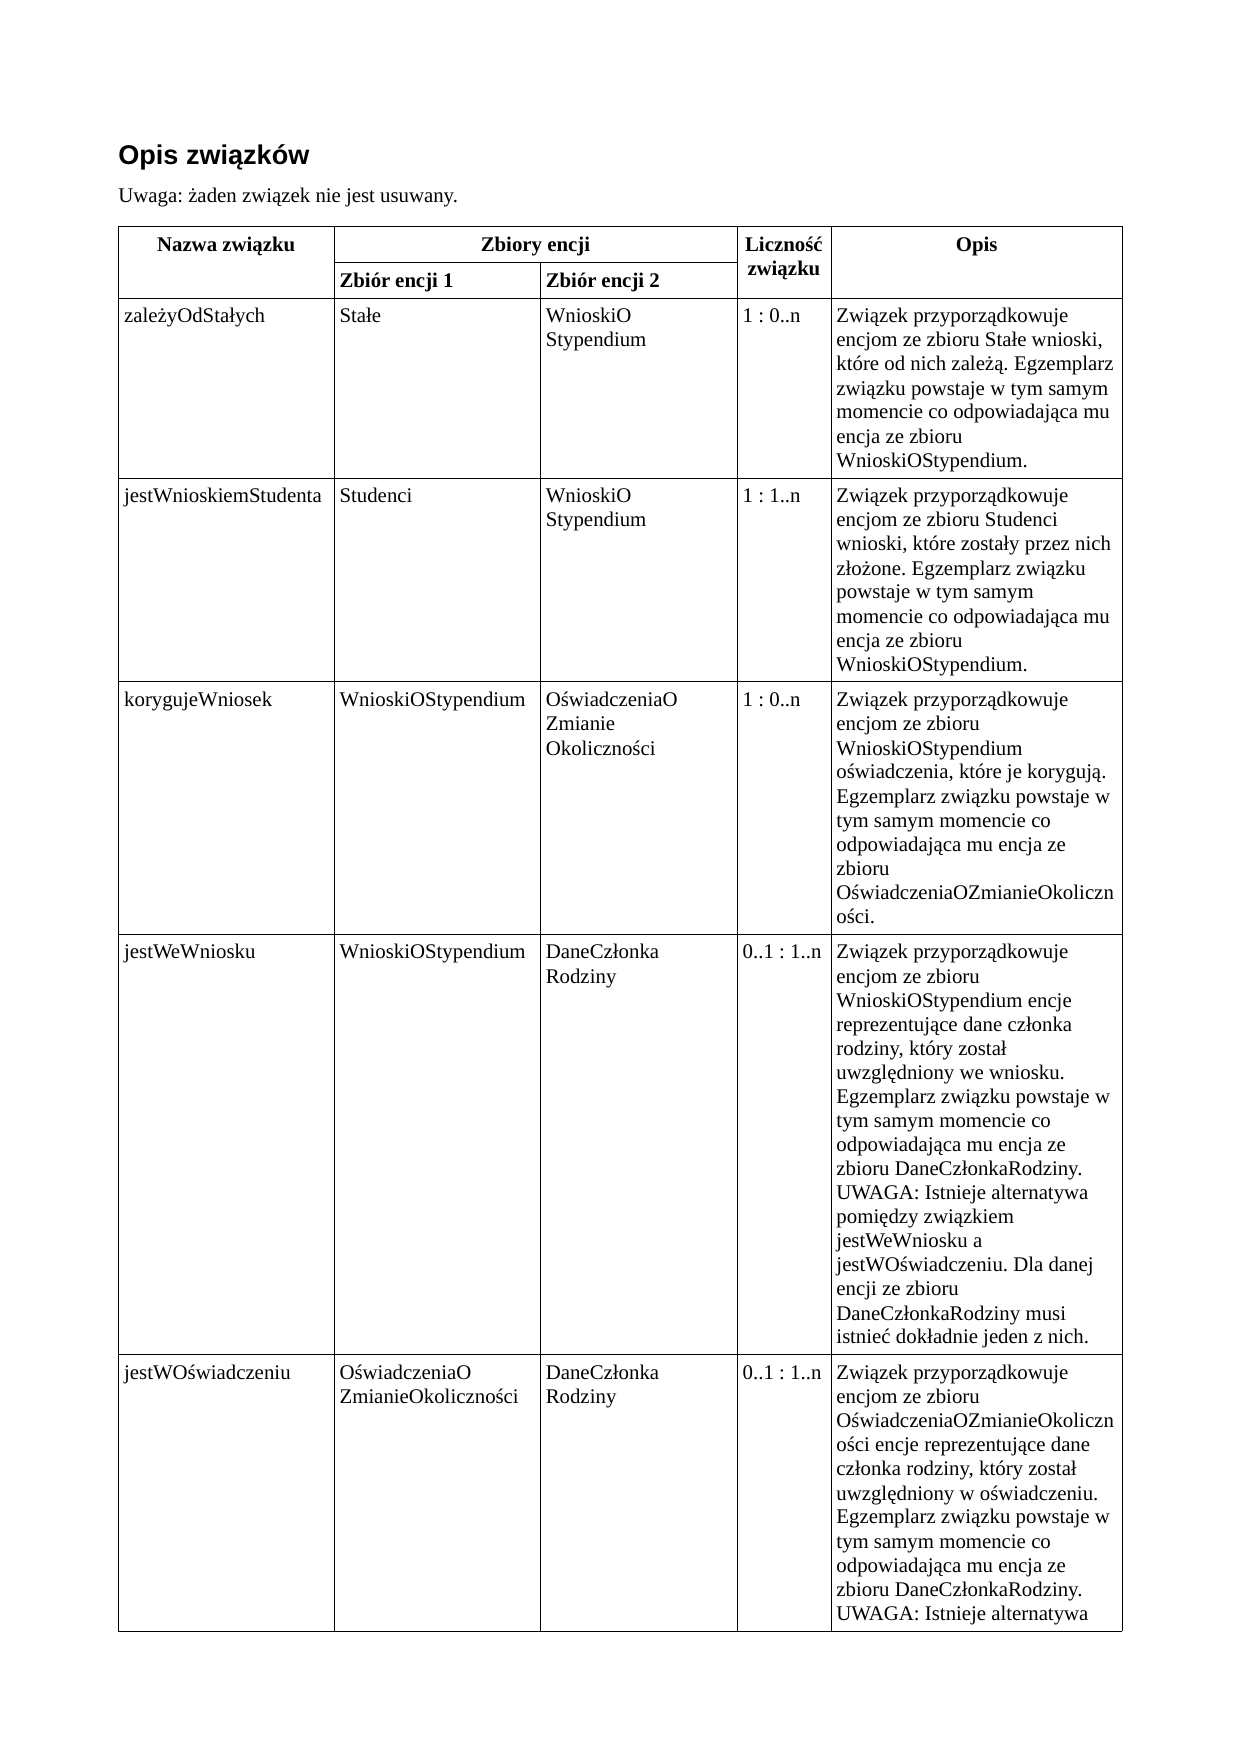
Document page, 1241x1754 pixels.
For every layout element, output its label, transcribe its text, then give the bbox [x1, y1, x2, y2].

table_cell WnioskiOStypendium [335, 935, 540, 1354]
table_cell Związek przyporządkowuje encjom ze zbioru WnioskiOStypendium encje reprezentujące dane członka rodziny, który został uwzględniony we wniosku. Egzemplarz związku powstaje w tym samym momencie co odpowiadająca mu encja ze zbioru DaneCzłonkaRodziny. UWAGA: Istnieje alternatywa pomiędzy związkiem jestWeWniosku a jestWOświadczeniu. Dla danej encji ze zbioru DaneCzłonkaRodziny musi istnieć dokładnie jeden z nich. [832, 935, 1122, 1354]
table_cell OświadczeniaO Zmianie Okoliczności [541, 682, 737, 934]
table_cell DaneCzłonka Rodziny [541, 935, 737, 1354]
table_cell Związek przyporządkowuje encjom ze zbioru Studenci wnioski, które zostały przez nich złożone. Egzemplarz związku powstaje w tym samym momencie co odpowiadająca mu encja ze zbioru WnioskiOStypendium. [832, 479, 1122, 681]
table_cell 1 : 0..n [738, 299, 831, 477]
text Uwaga: żaden związek nie jest usuwany. [118, 183, 1122, 207]
table_cell Stałe [335, 299, 540, 477]
table_cell 1 : 1..n [738, 479, 831, 681]
table_cell 0..1 : 1..n [738, 935, 831, 1354]
table_cell jestWeWniosku [119, 935, 334, 1354]
table_cell Związek przyporządkowuje encjom ze zbioru Stałe wnioski, które od nich zależą. Egzemplarz związku powstaje w tym samym momencie co odpowiadająca mu encja ze zbioru WnioskiOStypendium. [832, 299, 1122, 477]
table_cell zależyOdStałych [119, 299, 334, 477]
table_cell 1 : 0..n [738, 682, 831, 934]
table_cell WnioskiO Stypendium [541, 299, 737, 477]
table_cell Zbiór encji 2 [541, 263, 737, 297]
table_cell Studenci [335, 479, 540, 681]
table_header Nazwa związku [119, 227, 334, 297]
table_cell WnioskiOStypendium [335, 682, 540, 934]
table_cell jestWOświadczeniu [119, 1355, 334, 1631]
table_header Zbiory encji [335, 227, 737, 262]
subtitle Opis związków [118, 139, 1122, 170]
table_cell korygujeWniosek [119, 682, 334, 934]
table_cell DaneCzłonka Rodziny [541, 1355, 737, 1631]
table_header Opis [832, 227, 1122, 297]
table_header Liczność związku [738, 227, 831, 297]
table_cell jestWnioskiemStudenta [119, 479, 334, 681]
table_cell Związek przyporządkowuje encjom ze zbioru WnioskiOStypendium oświadczenia, które je korygują. Egzemplarz związku powstaje w tym samym momencie co odpowiadająca mu encja ze zbioru OświadczeniaOZmianieOkoliczności. [832, 682, 1122, 934]
table_cell 0..1 : 1..n [738, 1355, 831, 1631]
table_cell Zbiór encji 1 [335, 263, 540, 297]
table_cell Związek przyporządkowuje encjom ze zbioru OświadczeniaOZmianieOkoliczności encje reprezentujące dane członka rodziny, który został uwzględniony w oświadczeniu. Egzemplarz związku powstaje w tym samym momencie co odpowiadająca mu encja ze zbioru DaneCzłonkaRodziny. UWAGA: Istnieje alternatywa [832, 1355, 1122, 1631]
table_cell OświadczeniaO ZmianieOkoliczności [335, 1355, 540, 1631]
table_cell WnioskiO Stypendium [541, 479, 737, 681]
